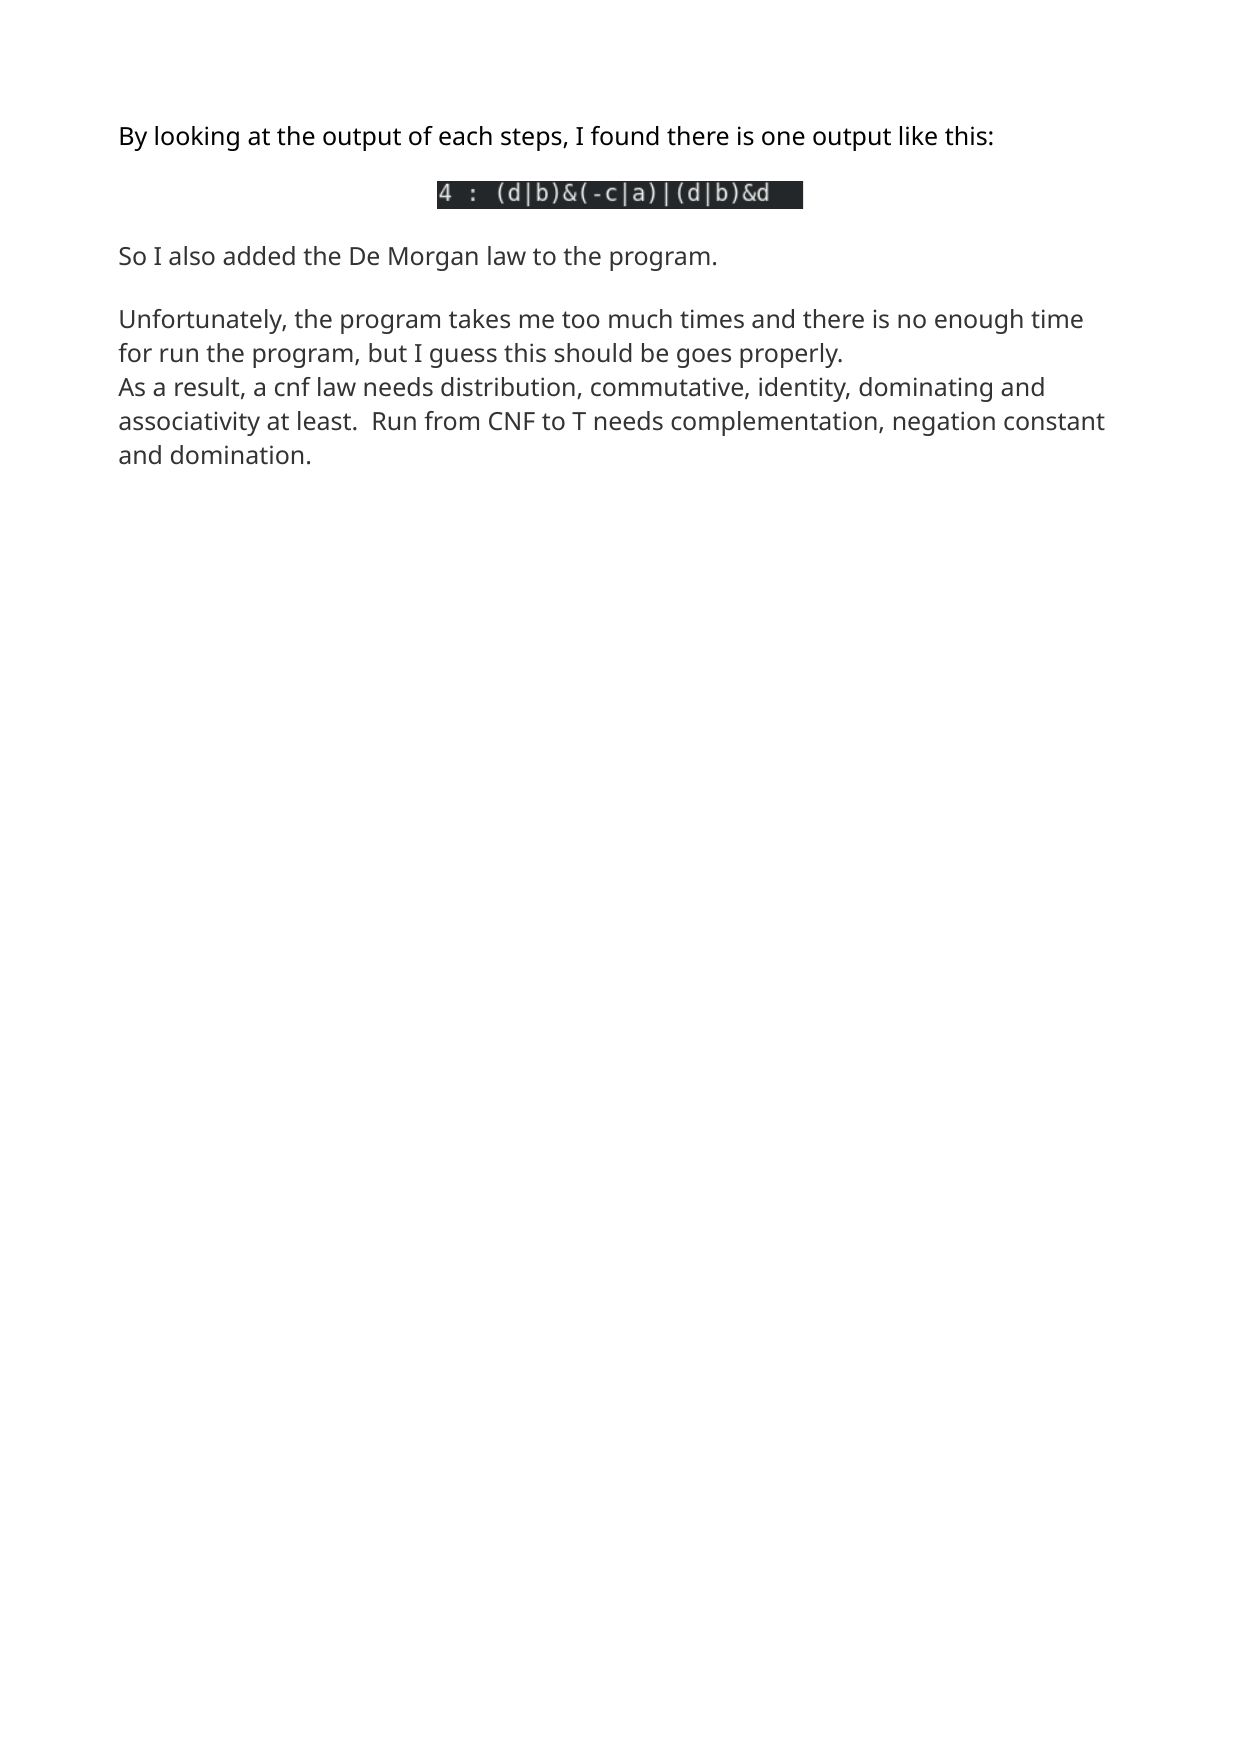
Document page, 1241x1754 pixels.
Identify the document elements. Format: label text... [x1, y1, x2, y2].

text As a result, a cnf law needs distribution, commutative, identity, dominating and associativity at least. Run from CNF to T needs complementation, negation constant and domination. [118, 369, 1122, 472]
text By looking at the output of each steps, I found there is one output like this: [118, 118, 1122, 152]
picture [437, 181, 804, 209]
text Unfortunately, the program takes me too much times and there is no enough time for run the program, but I guess this should be goes properly. [118, 301, 1122, 369]
text So I also added the De Morgan law to the program. [118, 238, 1122, 272]
